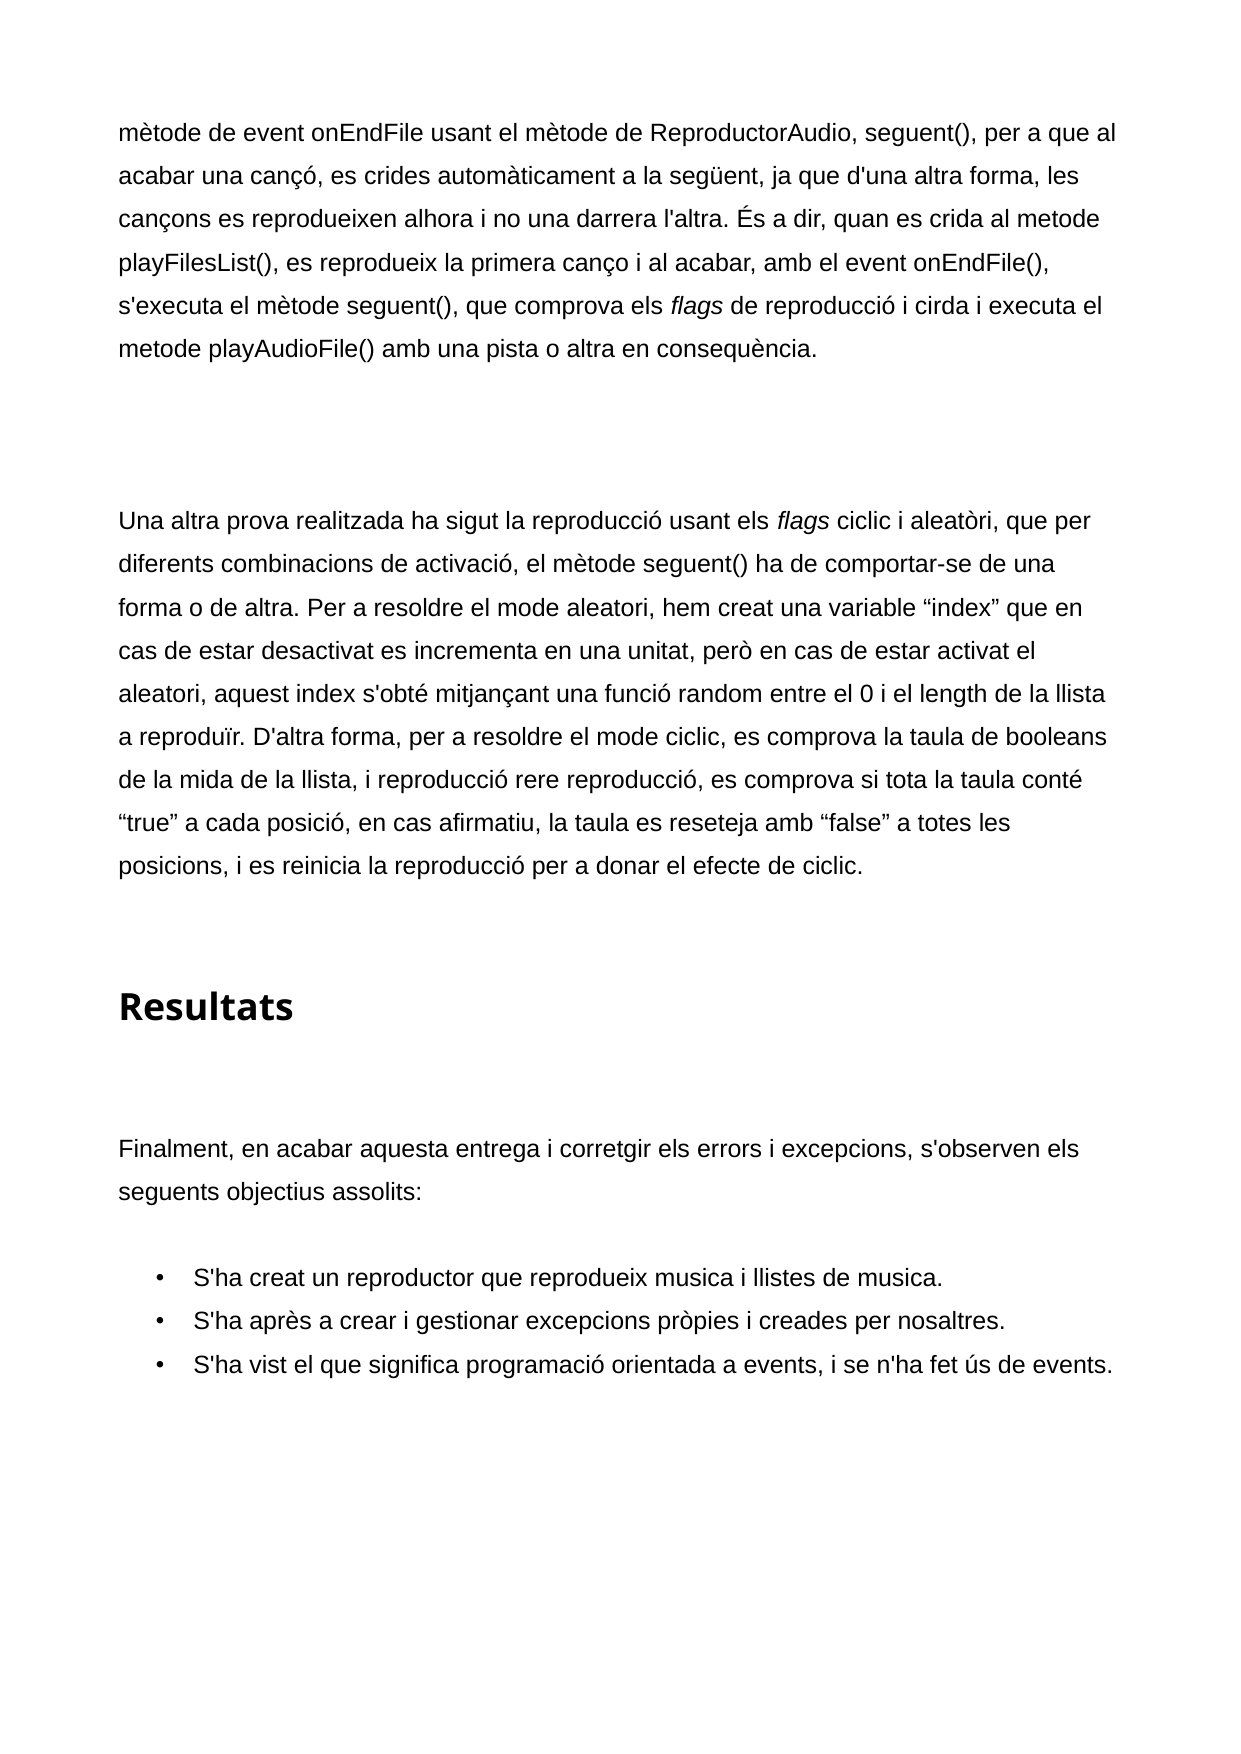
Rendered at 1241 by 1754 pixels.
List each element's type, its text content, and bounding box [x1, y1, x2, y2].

list S'ha creat un reproductor que reprodueix musica i llistes de musica. [156, 1263, 1122, 1292]
text mètode de event onEndFile usant el mètode de ReproductorAudio, seguent(), per a que al acabar una cançó, es crides automàticament a la següent, ja que d'una altra forma, les cançons es reprodueixen alhora i no una darrera l'altra. És a dir, quan es crida al metode playFilesList(), es reprodueix la primera canço i al acabar, amb el event onEndFile(), s'executa el mètode seguent(), que comprova els flags de reproducció i cirda i executa el metode playAudioFile() amb una pista o altra en consequència. [118, 118, 1122, 362]
list S'ha vist el que significa programació orientada a events, i se n'ha fet ús de events. [156, 1349, 1122, 1378]
list S'ha après a crear i gestionar excepcions pròpies i creades per nosaltres. [156, 1306, 1122, 1335]
text Una altra prova realitzada ha sigut la reproducció usant els flags ciclic i aleatòri, que per diferents combinacions de activació, el mètode seguent() ha de comportar-se de una forma o de altra. Per a resoldre el mode aleatori, hem creat una variable “index” que en cas de estar desactivat es incrementa en una unitat, però en cas de estar activat el aleatori, aquest index s'obté mitjançant una funció random entre el 0 i el length de la llista a reproduïr. D'altra forma, per a resoldre el mode ciclic, es comprova la taula de booleans de la mida de la llista, i reproducció rere reproducció, es comprova si tota la taula conté “true” a cada posició, en cas afirmatiu, la taula es reseteja amb “false” a totes les posicions, i es reinicia la reproducció per a donar el efecte de ciclic. [118, 506, 1122, 880]
text Resultats [118, 981, 1122, 1032]
text Finalment, en acabar aquesta entrega i corretgir els errors i excepcions, s'observen els seguents objectius assolits: [118, 1134, 1122, 1206]
